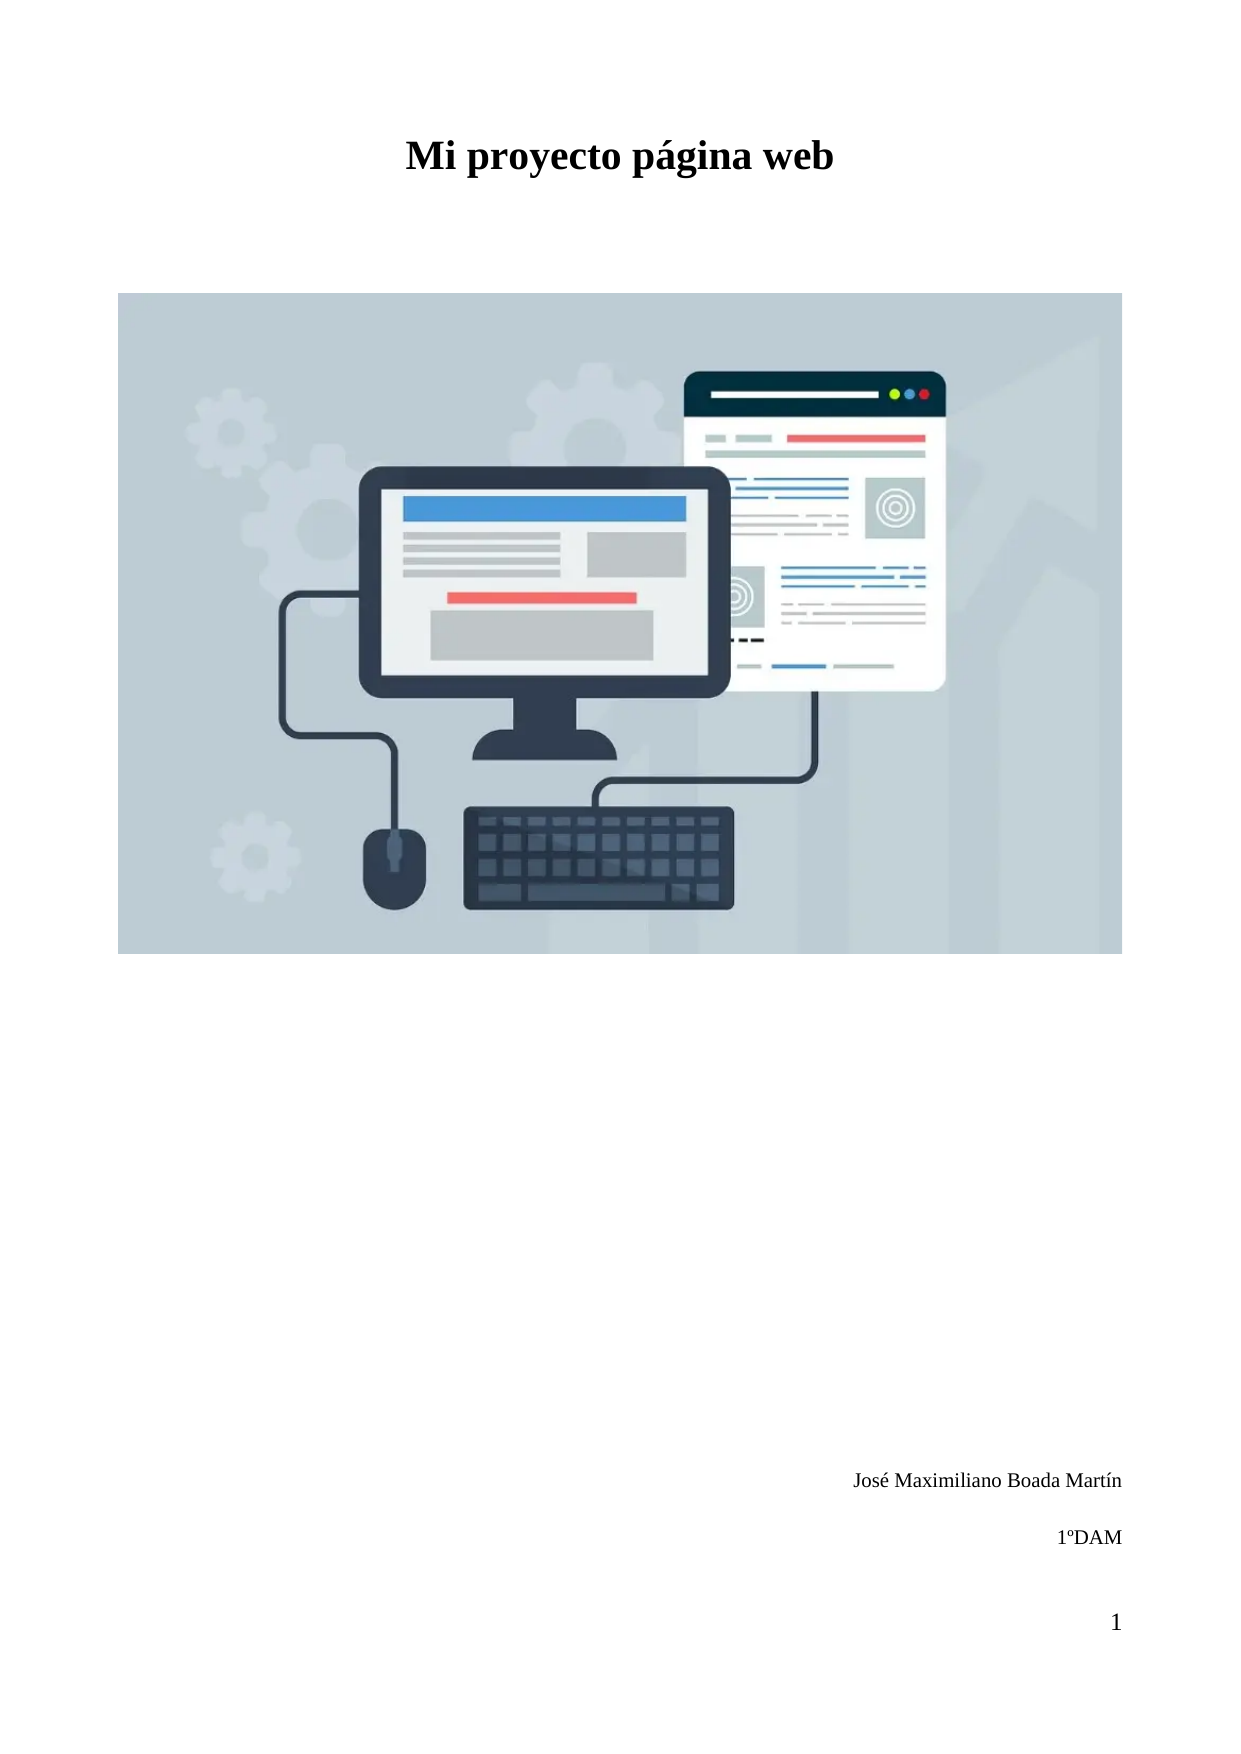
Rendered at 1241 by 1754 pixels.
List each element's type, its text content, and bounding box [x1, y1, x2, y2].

text José Maximiliano Boada Martín [118, 1468, 1122, 1492]
picture [118, 293, 1123, 954]
subtitle Mi proyecto página web [118, 131, 1122, 178]
text 1ºDAM [118, 1525, 1122, 1549]
